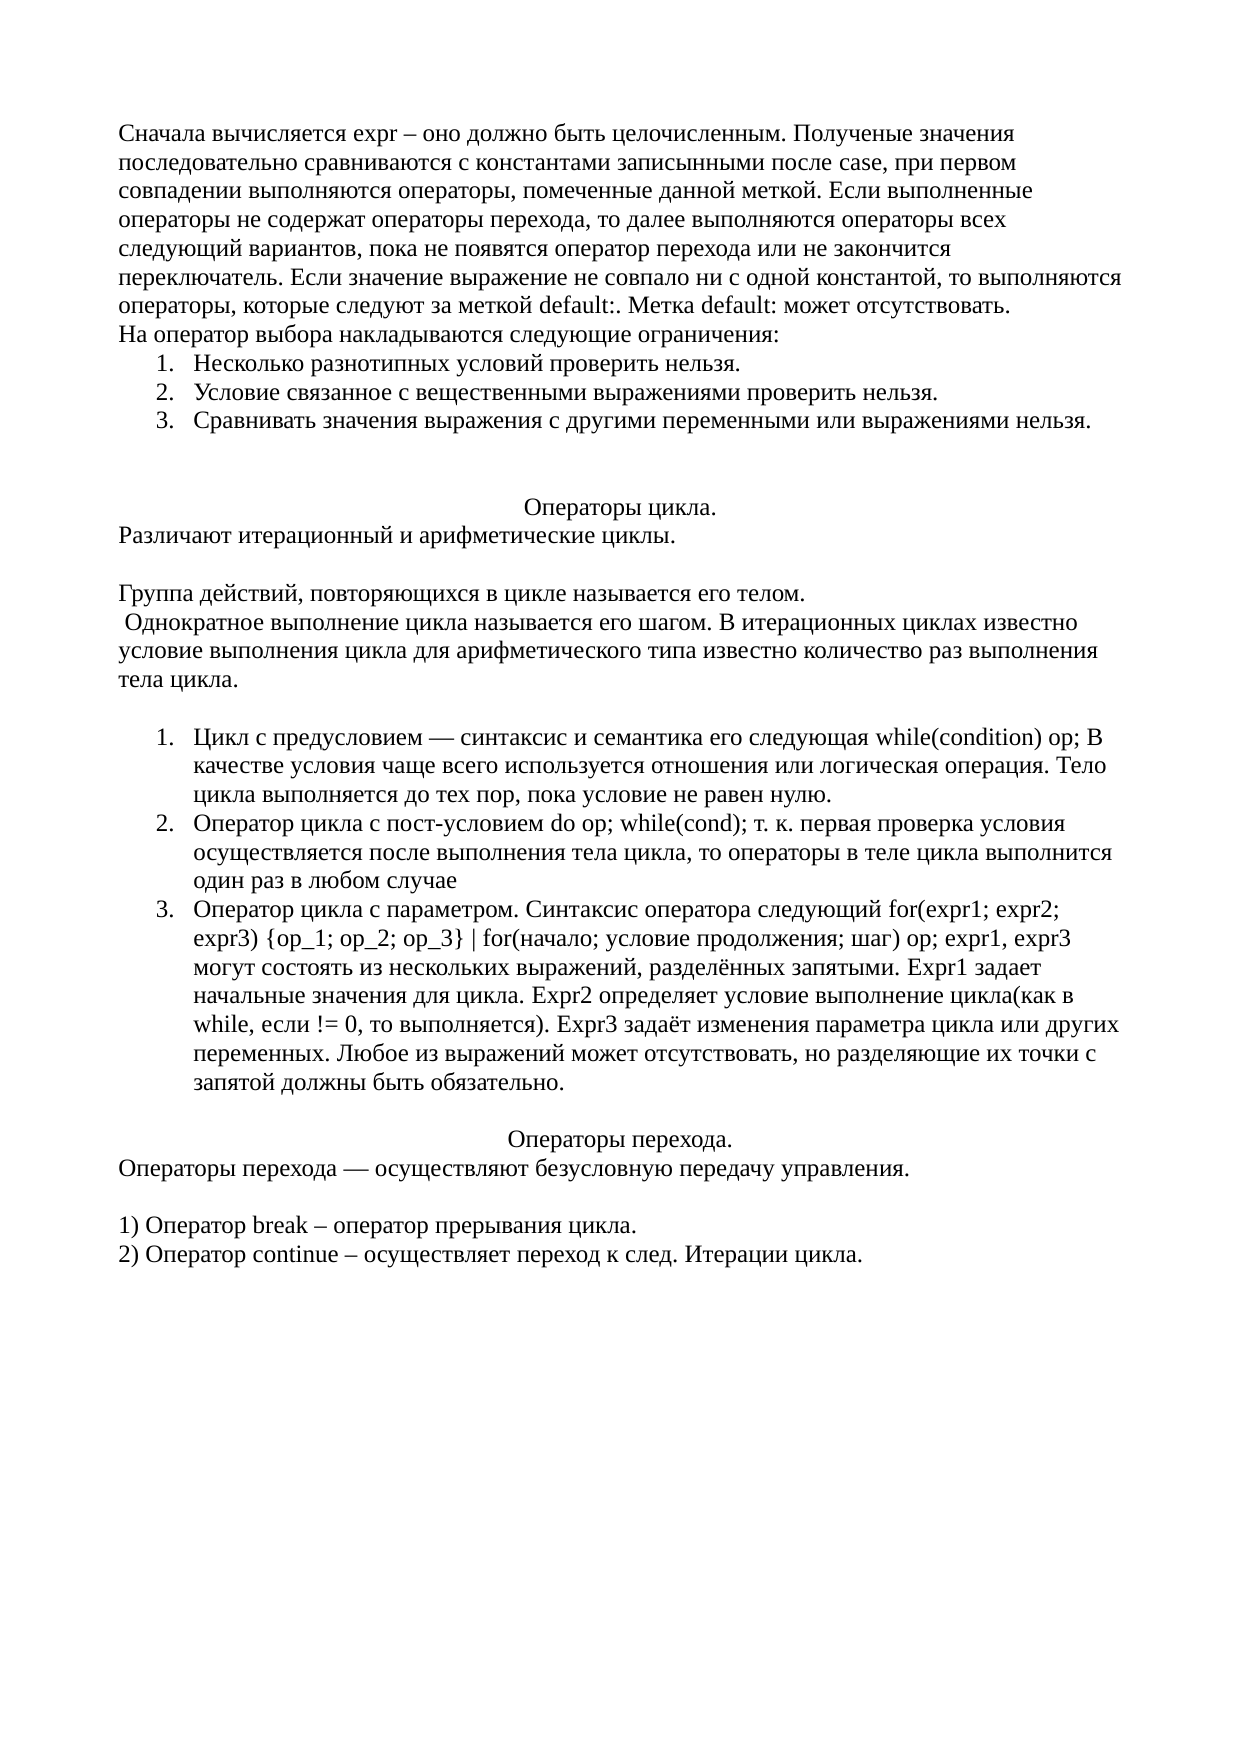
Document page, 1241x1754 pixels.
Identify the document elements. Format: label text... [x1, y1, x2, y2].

text 1) Оператор break – оператор прерывания цикла. [118, 1211, 1122, 1239]
list Сравнивать значения выражения с другими переменными или выражениями нельзя. [156, 406, 1122, 434]
text Различают итерационный и арифметические циклы. [118, 521, 1122, 549]
text Сначала вычисляется expr – оно должно быть целочисленным. Полученые значения последовательно сравниваются с константами записынными после case, при первом совпадении выполняются операторы, помеченные данной меткой. Если выполненные операторы не содержат операторы перехода, то далее выполняются операторы всех следующий вариантов, пока не появятся оператор перехода или не закончится переключатель. Если значение выражение не совпало ни с одной константой, то выполняются операторы, которые следуют за меткой default:. Метка default: может отсутствовать. [118, 118, 1122, 319]
text Операторы перехода — осуществляют безусловную передачу управления. [118, 1153, 1122, 1182]
list Несколько разнотипных условий проверить нельзя. [156, 348, 1122, 377]
text Операторы перехода. [118, 1124, 1122, 1153]
text Операторы цикла. [118, 492, 1122, 521]
text На оператор выбора накладываются следующие ограничения: [118, 319, 1122, 348]
list Условие связанное с вещественными выражениями проверить нельзя. [156, 377, 1122, 406]
list Оператор цикла с пост-условием do op; while(cond); т. к. первая проверка условия осуществляется после выполнения тела цикла, то операторы в теле цикла выполнится один раз в любом случае [156, 808, 1122, 894]
text Группа действий, повторяющихся в цикле называется его телом. [118, 578, 1122, 607]
text Однократное выполнение цикла называется его шагом. В итерационных циклах известно условие выполнения цикла для арифметического типа известно количество раз выполнения тела цикла. [118, 607, 1122, 693]
text 2) Оператор continue – осуществляет переход к след. Итерации цикла. [118, 1239, 1122, 1268]
list Оператор цикла с параметром. Синтаксис оператора следующий for(expr1; expr2; expr3) {op_1; op_2; op_3} | for(начало; условие продолжения; шаг) op; expr1, expr3 могут состоять из нескольких выражений, разделённых запятыми. Expr1 задает начальные значения для цикла. Expr2 определяет условие выполнение цикла(как в while, если != 0, то выполняется). Expr3 задаёт изменения параметра цикла или других переменных. Любое из выражений может отсутствовать, но разделяющие их точки с запятой должны быть обязательно. [156, 894, 1122, 1096]
list Цикл с предусловием — синтаксис и семантика его следующая while(condition) op; В качестве условия чаще всего используется отношения или логическая операция. Тело цикла выполняется до тех пор, пока условие не равен нулю. [156, 722, 1122, 808]
